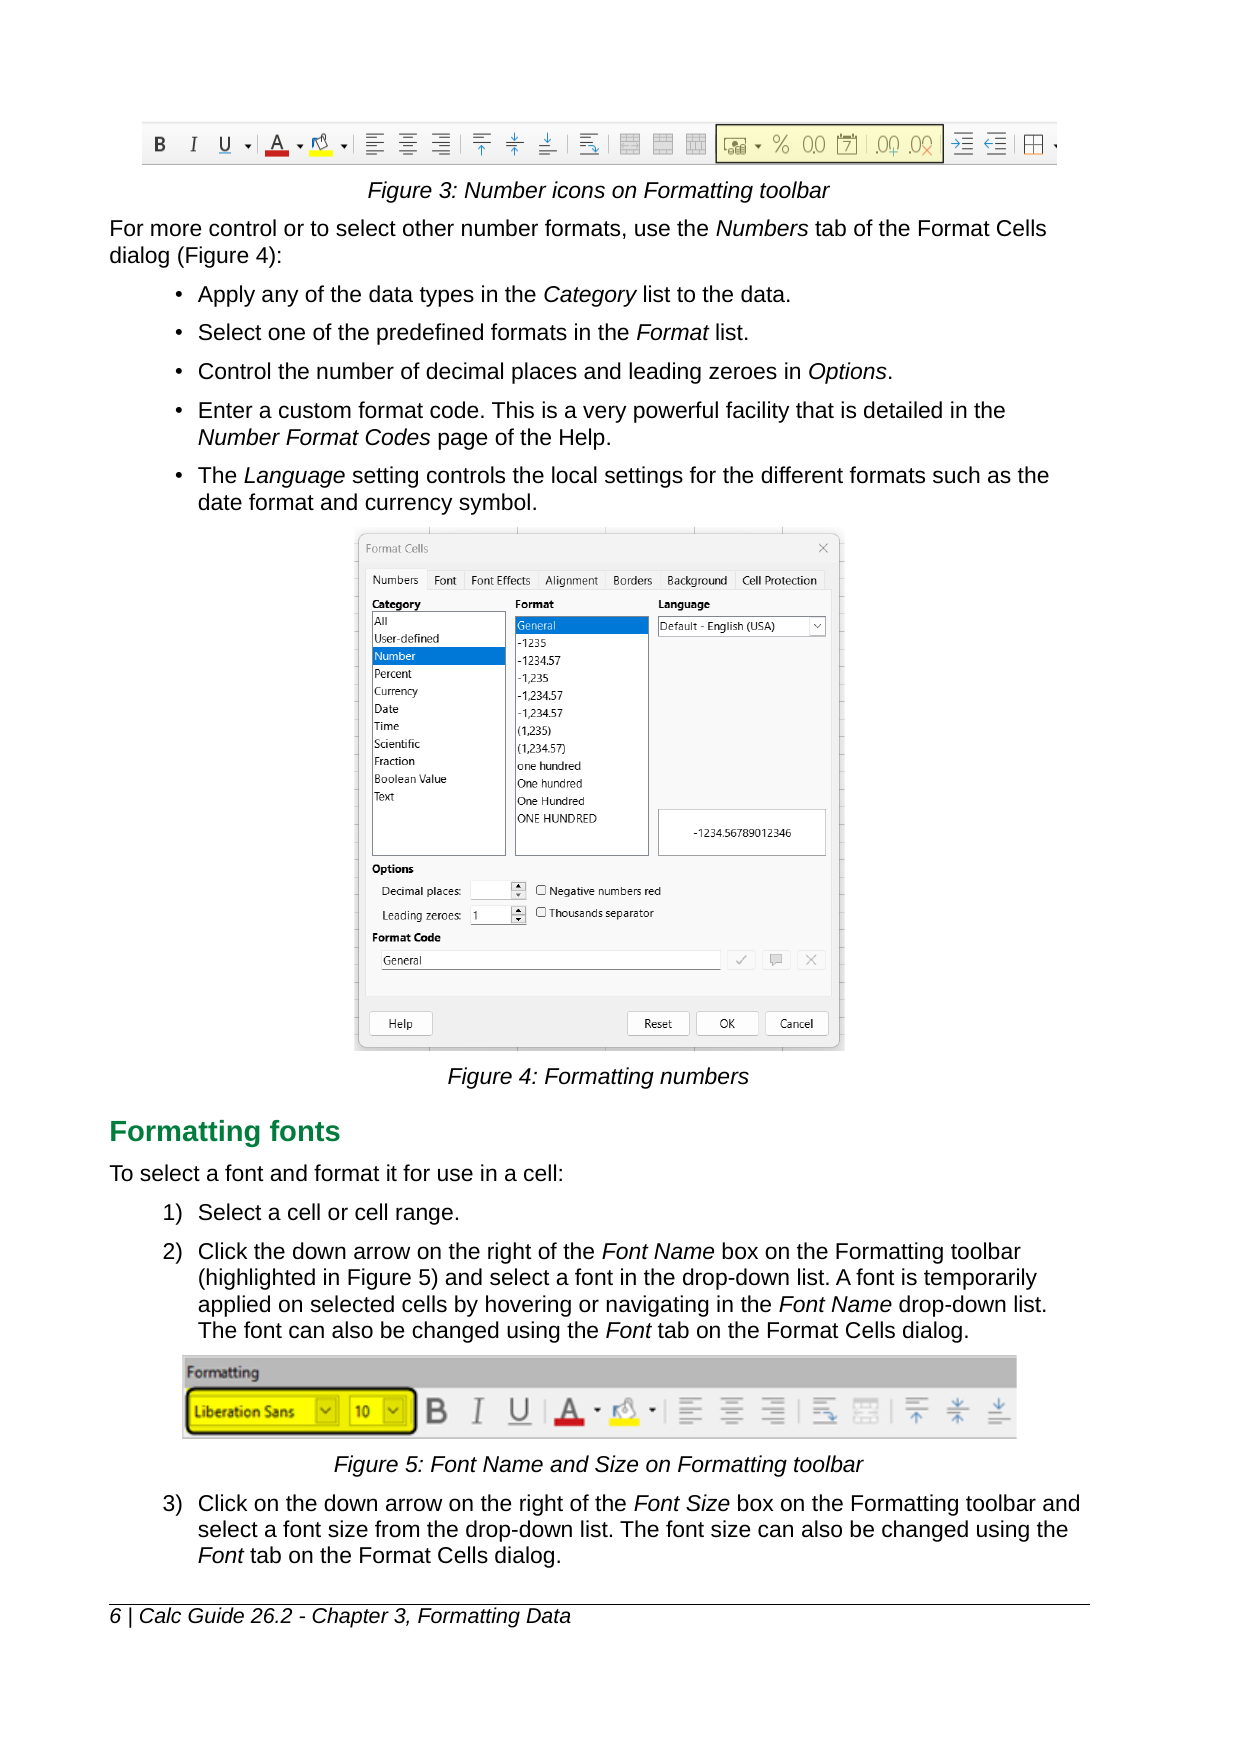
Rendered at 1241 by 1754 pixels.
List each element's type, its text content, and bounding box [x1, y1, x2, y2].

picture [182, 1355, 1017, 1439]
text Figure 3: Number icons on Formatting toolbar [142, 177, 1057, 203]
list Apply any of the data types in the Category list to the data. [183, 281, 1090, 307]
list Click the down arrow on the right of the Font Name box on the Formatting toolbar (highlighted in Figure 5) and select a font in the drop-down list. A font is temporarily applied on selected cells by hovering or navigating in the Font Name drop-down list. The font can also be changed using the Font tab on the Format Cells dialog. [183, 1238, 1090, 1343]
text Figure 5: Font Name and Size on Formatting toolbar [182, 1451, 1017, 1477]
list The Language setting controls the local settings for the different formats such as the date format and currency symbol. [183, 462, 1090, 515]
list To select a font and format it for use in a cell: [109, 1160, 1090, 1187]
picture [142, 121, 1057, 165]
list Enter a custom format code. This is a very powerful facility that is detailed in the Number Format Codes page of the Help. [183, 397, 1090, 450]
list Select a cell or cell range. [183, 1199, 1090, 1225]
list For more control or to select other number formats, use the Numbers tab of the Format Cells dialog (Figure 4): [109, 215, 1090, 268]
text Figure 4: Formatting numbers [354, 1063, 844, 1089]
list Select one of the predefined formats in the Format list. [183, 319, 1090, 346]
list Click on the down arrow on the right of the Font Size box on the Formatting toolbar and select a font size from the drop-down list. The font size can also be changed using the Font tab on the Format Cells dialog. [183, 1490, 1090, 1569]
list Control the number of decimal places and leading zeroes in Options. [183, 358, 1090, 384]
picture [354, 527, 845, 1051]
subtitle Formatting fonts [109, 1114, 1090, 1148]
